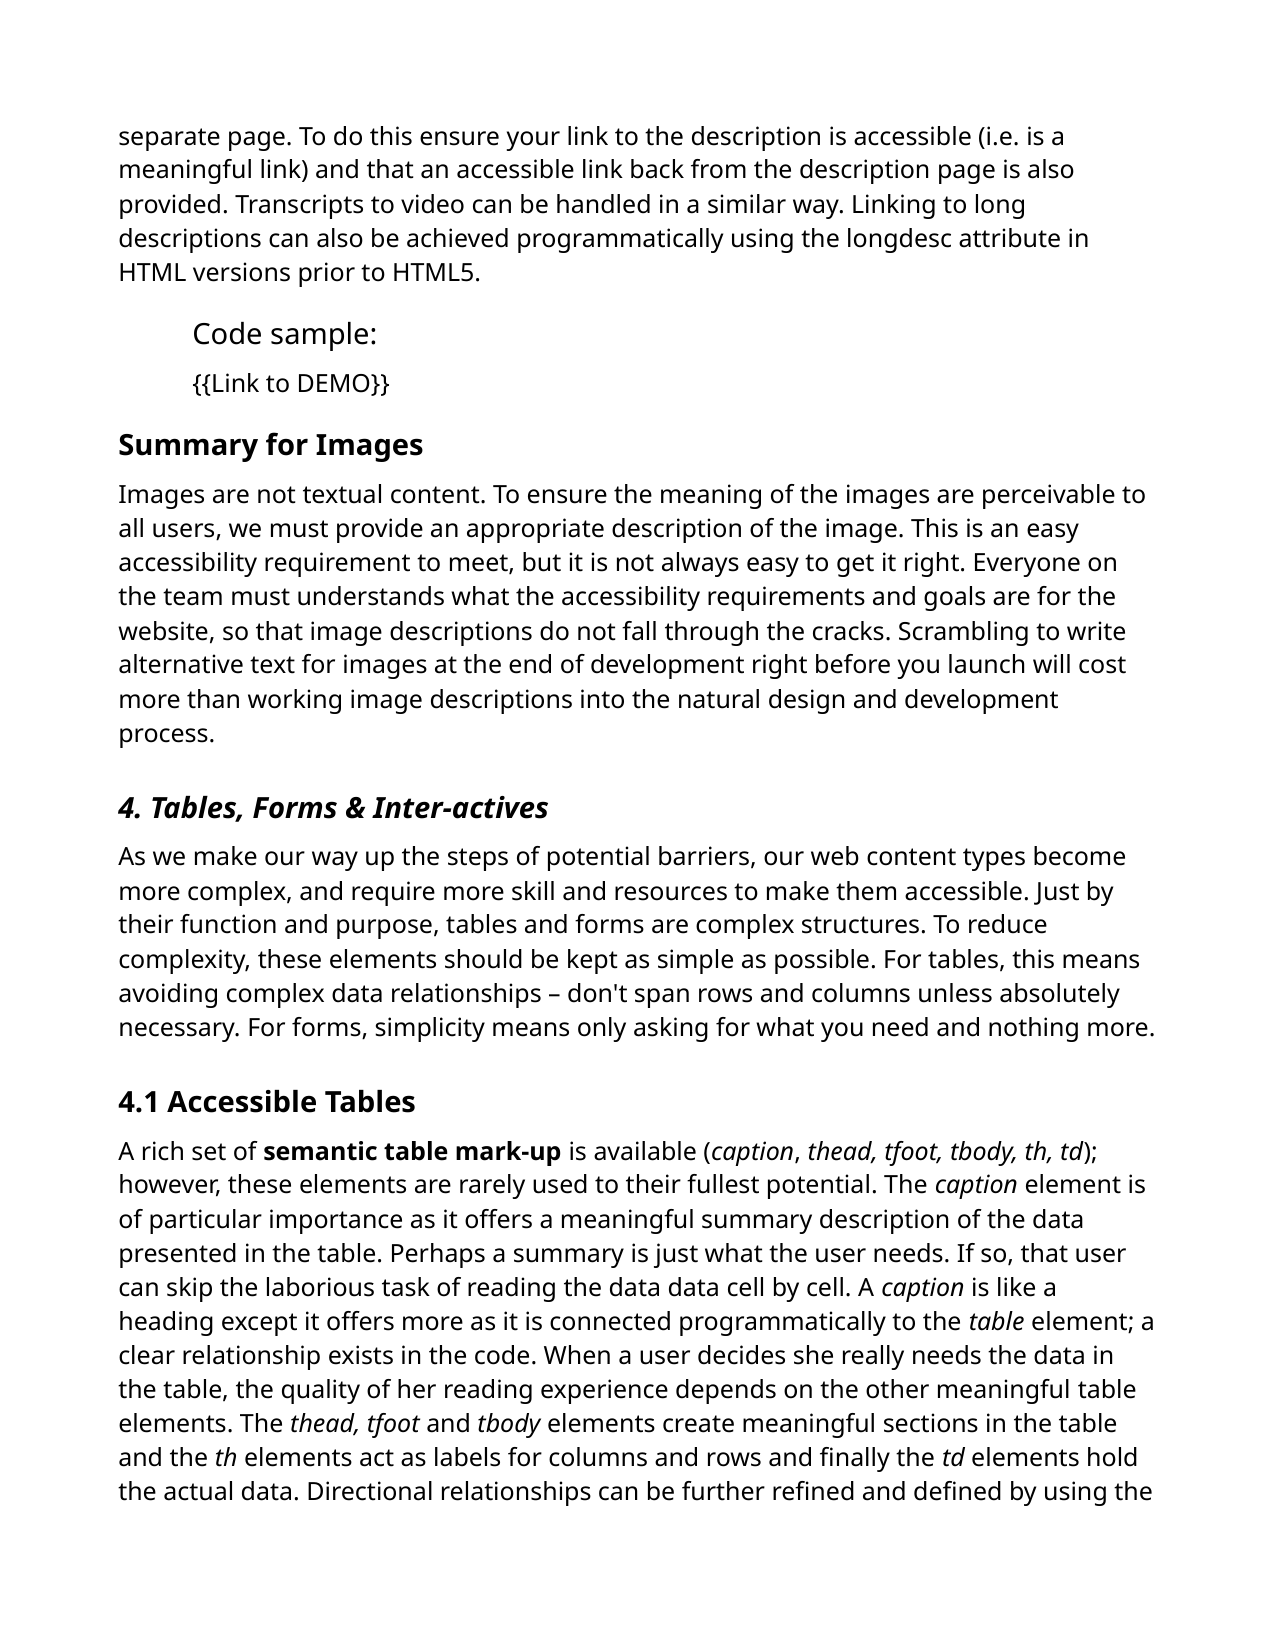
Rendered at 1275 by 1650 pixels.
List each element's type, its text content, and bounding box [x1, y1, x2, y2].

text As we make our way up the steps of potential barriers, our web content types become more complex, and require more skill and resources to make them accessible. Just by their function and purpose, tables and forms are complex structures. To reduce complexity, these elements should be kept as simple as possible. For tables, this means avoiding complex data relationships – don't span rows and columns unless absolutely necessary. For forms, simplicity means only asking for what you need and nothing more. [118, 839, 1157, 1043]
text Images are not textual content. To ensure the meaning of the images are perceivable to all users, we must provide an appropriate description of the image. This is an easy accessibility requirement to meet, but it is not always easy to get it right. Everyone on the team must understands what the accessibility requirements and goals are for the website, so that image descriptions do not fall through the cracks. Scrambling to write alternative text for images at the end of development right before you launch will cost more than working image descriptions into the natural design and development process. [118, 477, 1157, 749]
subtitle 4. Tables, Forms & Inter-actives [118, 787, 1157, 827]
subtitle Summary for Images [118, 425, 1157, 464]
text separate page. To do this ensure your link to the description is accessible (i.e. is a meaningful link) and that an accessible link back from the description page is also provided. Transcripts to video can be handled in a similar way. Linking to long descriptions can also be achieved programmatically using the longdesc attribute in HTML versions prior to HTML5. [118, 118, 1157, 288]
text {{Link to DEMO}} [192, 366, 1157, 400]
text A rich set of semantic table mark-up is available (caption, thead, tfoot, tbody, th, td); however, these elements are rarely used to their fullest potential. The caption element is of particular importance as it offers a meaningful summary description of the data presented in the table. Perhaps a summary is just what the user needs. If so, that user can skip the laborious task of reading the data data cell by cell. A caption is like a heading except it offers more as it is connected programmatically to the table element; a clear relationship exists in the code. When a user decides she really needs the data in the table, the quality of her reading experience depends on the other meaningful table elements. The thead, tfoot and tbody elements create meaningful sections in the table and the th elements act as labels for columns and rows and finally the td elements hold the actual data. Directional relationships can be further refined and defined by using the [118, 1133, 1157, 1508]
subtitle 4.1 Accessible Tables [118, 1081, 1157, 1121]
subtitle Code sample: [192, 313, 1157, 353]
